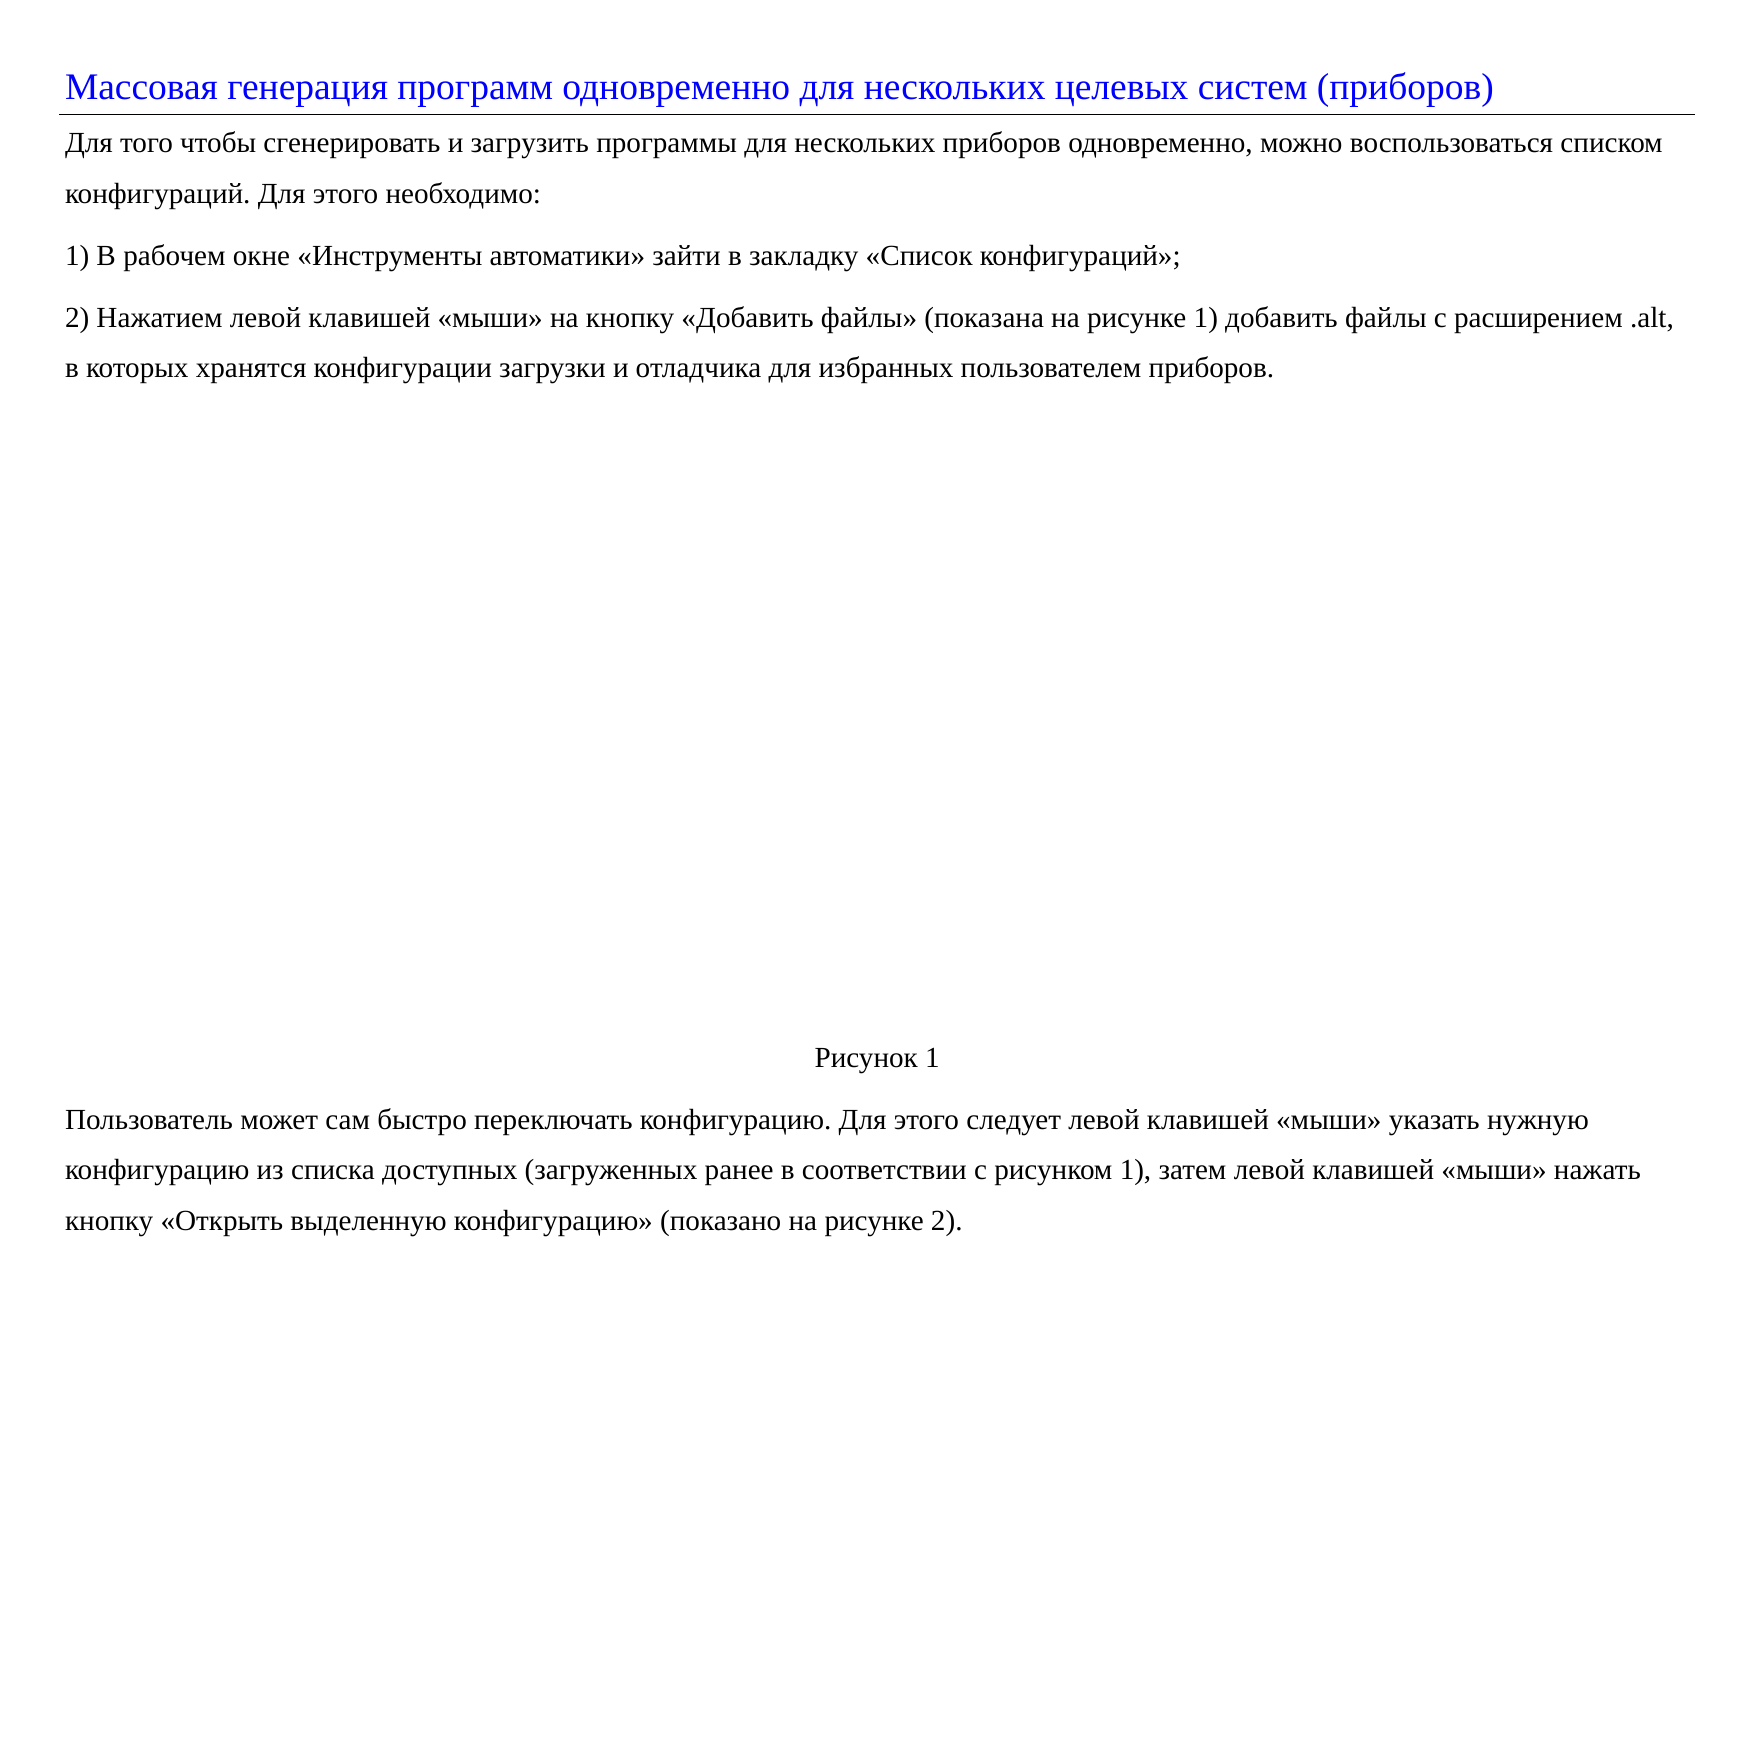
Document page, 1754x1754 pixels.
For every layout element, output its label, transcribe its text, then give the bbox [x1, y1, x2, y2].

table_cell Для того чтобы сгенерировать и загрузить программы для нескольких приборов одновременно, можно воспользоваться списком конфигураций. Для этого необходимо: 1) В рабочем окне «Инструменты автоматики» зайти в закладку «Список конфигураций»; 2) Нажатием левой клавишей «мыши» на кнопку «Добавить файлы» (показана на рисунке 1) добавить файлы с расширением .alt, в которых хранятся конфигурации загрузки и отладчика для избранных пользователем приборов. Рисунок 1 Пользователь может сам быстро переключать конфигурацию. Для этого следует левой клавишей «мыши» указать нужную конфигурацию из списка доступных (загруженных ранее в соответствии с рисунком 1), затем левой клавишей «мыши» нажать кнопку «Открыть выделенную конфигурацию» (показано на рисунке 2). [59, 115, 1695, 1248]
table_header Массовая генерация программ одновременно для нескольких целевых систем (приборов) [59, 59, 1695, 114]
